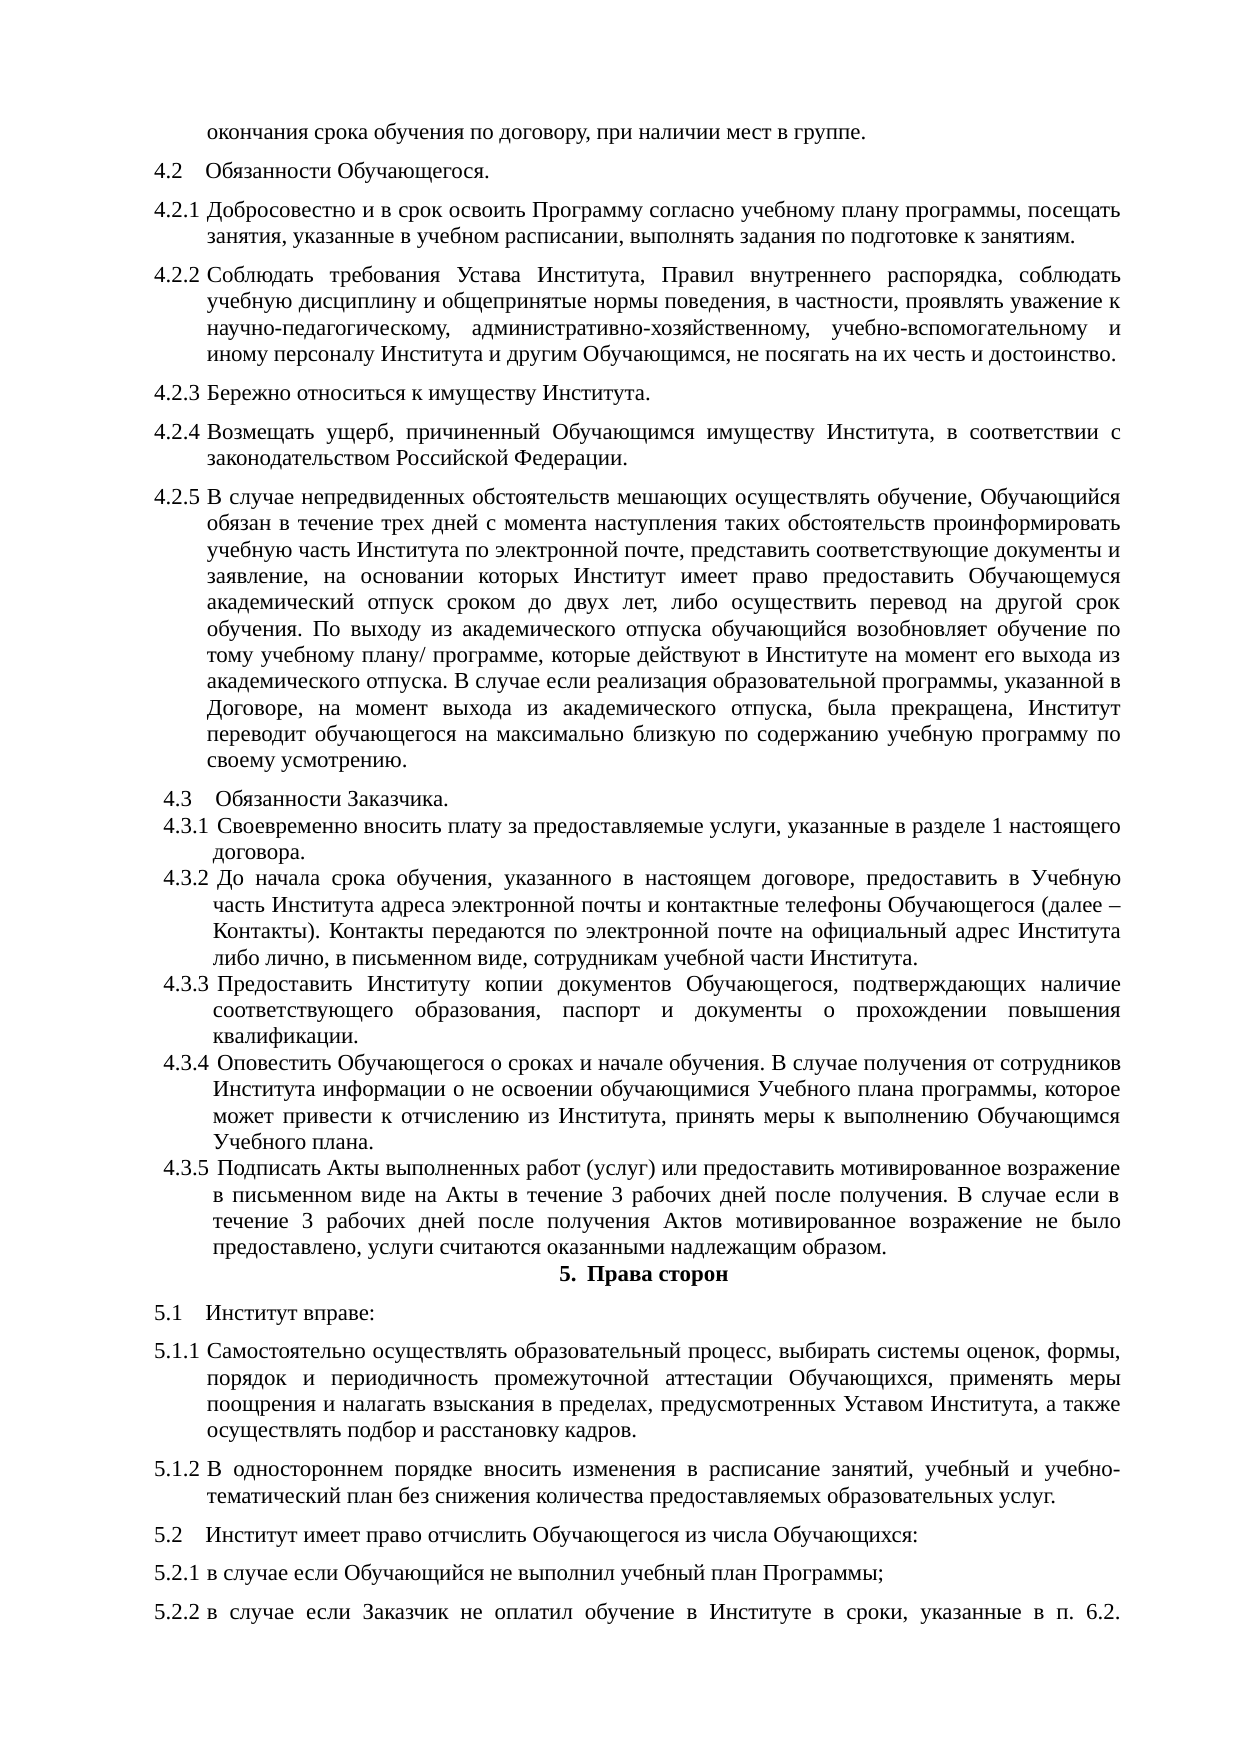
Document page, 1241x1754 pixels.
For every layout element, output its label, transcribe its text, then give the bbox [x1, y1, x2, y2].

list Оповестить Обучающегося о сроках и начале обучения. В случае получения от сотрудников Института информации о не освоении обучающимися Учебного плана программы, которое может привести к отчислению из Института, принять меры к выполнению Обучающимся Учебного плана. [157, 1049, 1122, 1154]
list Институт вправе: [148, 1299, 1122, 1325]
list Своевременно вносить плату за предоставляемые услуги, указанные в разделе 1 настоящего договора. [157, 812, 1122, 864]
list Обязанности Заказчика. [156, 785, 1122, 812]
list Предоставить Институту копии документов Обучающегося, подтверждающих наличие соответствующего образования, паспорт и документы о прохождении повышения квалификации. [157, 970, 1122, 1049]
list Права сторон [118, 1260, 1122, 1286]
list Бережно относиться к имуществу Института. [148, 379, 1122, 405]
list в случае если Обучающийся не выполнил учебный план Программы; [148, 1559, 1122, 1586]
list Добросовестно и в срок освоить Программу согласно учебному плану программы, посещать занятия, указанные в учебном расписании, выполнять задания по подготовке к занятиям. [148, 196, 1122, 248]
list Институт имеет право отчислить Обучающегося из числа Обучающихся: [148, 1521, 1122, 1547]
list В одностороннем порядке вносить изменения в расписание занятий, учебный и учебно-тематический план без снижения количества предоставляемых образовательных услуг. [148, 1455, 1122, 1508]
list Подписать Акты выполненных работ (услуг) или предоставить мотивированное возражение в письменном виде на Акты в течение 3 рабочих дней после получения. В случае если в течение 3 рабочих дней после получения Актов мотивированное возражение не было предоставлено, услуги считаются оказанными надлежащим образом. [157, 1154, 1122, 1260]
list Соблюдать требования Устава Института, Правил внутреннего распорядка, соблюдать учебную дисциплину и общепринятые нормы поведения, в частности, проявлять уважение к научно-педагогическому, административно-хозяйственному, учебно-вспомогательному и иному персоналу Института и другим Обучающимся, не посягать на их честь и достоинство. [148, 261, 1122, 366]
list Самостоятельно осуществлять образовательный процесс, выбирать системы оценок, формы, порядок и периодичность промежуточной аттестации Обучающихся, применять меры поощрения и налагать взыскания в пределах, предусмотренных Уставом Института, а также осуществлять подбор и расстановку кадров. [148, 1337, 1122, 1443]
list До начала срока обучения, указанного в настоящем договоре, предоставить в Учебную часть Института адреса электронной почты и контактные телефоны Обучающегося (далее – Контакты). Контакты передаются по электронной почте на официальный адрес Института либо лично, в письменном виде, сотрудникам учебной части Института. [157, 864, 1122, 970]
list В случае непредвиденных обстоятельств мешающих осуществлять обучение, Обучающийся обязан в течение трех дней с момента наступления таких обстоятельств проинформировать учебную часть Института по электронной почте, представить соответствующие документы и заявление, на основании которых Институт имеет право предоставить Обучающемуся академический отпуск сроком до двух лет, либо осуществить перевод на другой срок обучения. По выходу из академического отпуска обучающийся возобновляет обучение по тому учебному плану/ программе, которые действуют в Институте на момент его выхода из академического отпуска. В случае если реализация образовательной программы, указанной в Договоре, на момент выхода из академического отпуска, была прекращена, Институт переводит обучающегося на максимально близкую по содержанию учебную программу по своему усмотрению. [148, 483, 1122, 773]
list Возмещать ущерб, причиненный Обучающимся имуществу Института, в соответствии с законодательством Российской Федерации. [148, 418, 1122, 471]
list Обязанности Обучающегося. [148, 157, 1122, 183]
list в случае если Заказчик не оплатил обучение в Институте в сроки, указанные в п. 6.2. [148, 1598, 1122, 1625]
list окончания срока обучения по договору, при наличии мест в группе. [148, 118, 1122, 144]
